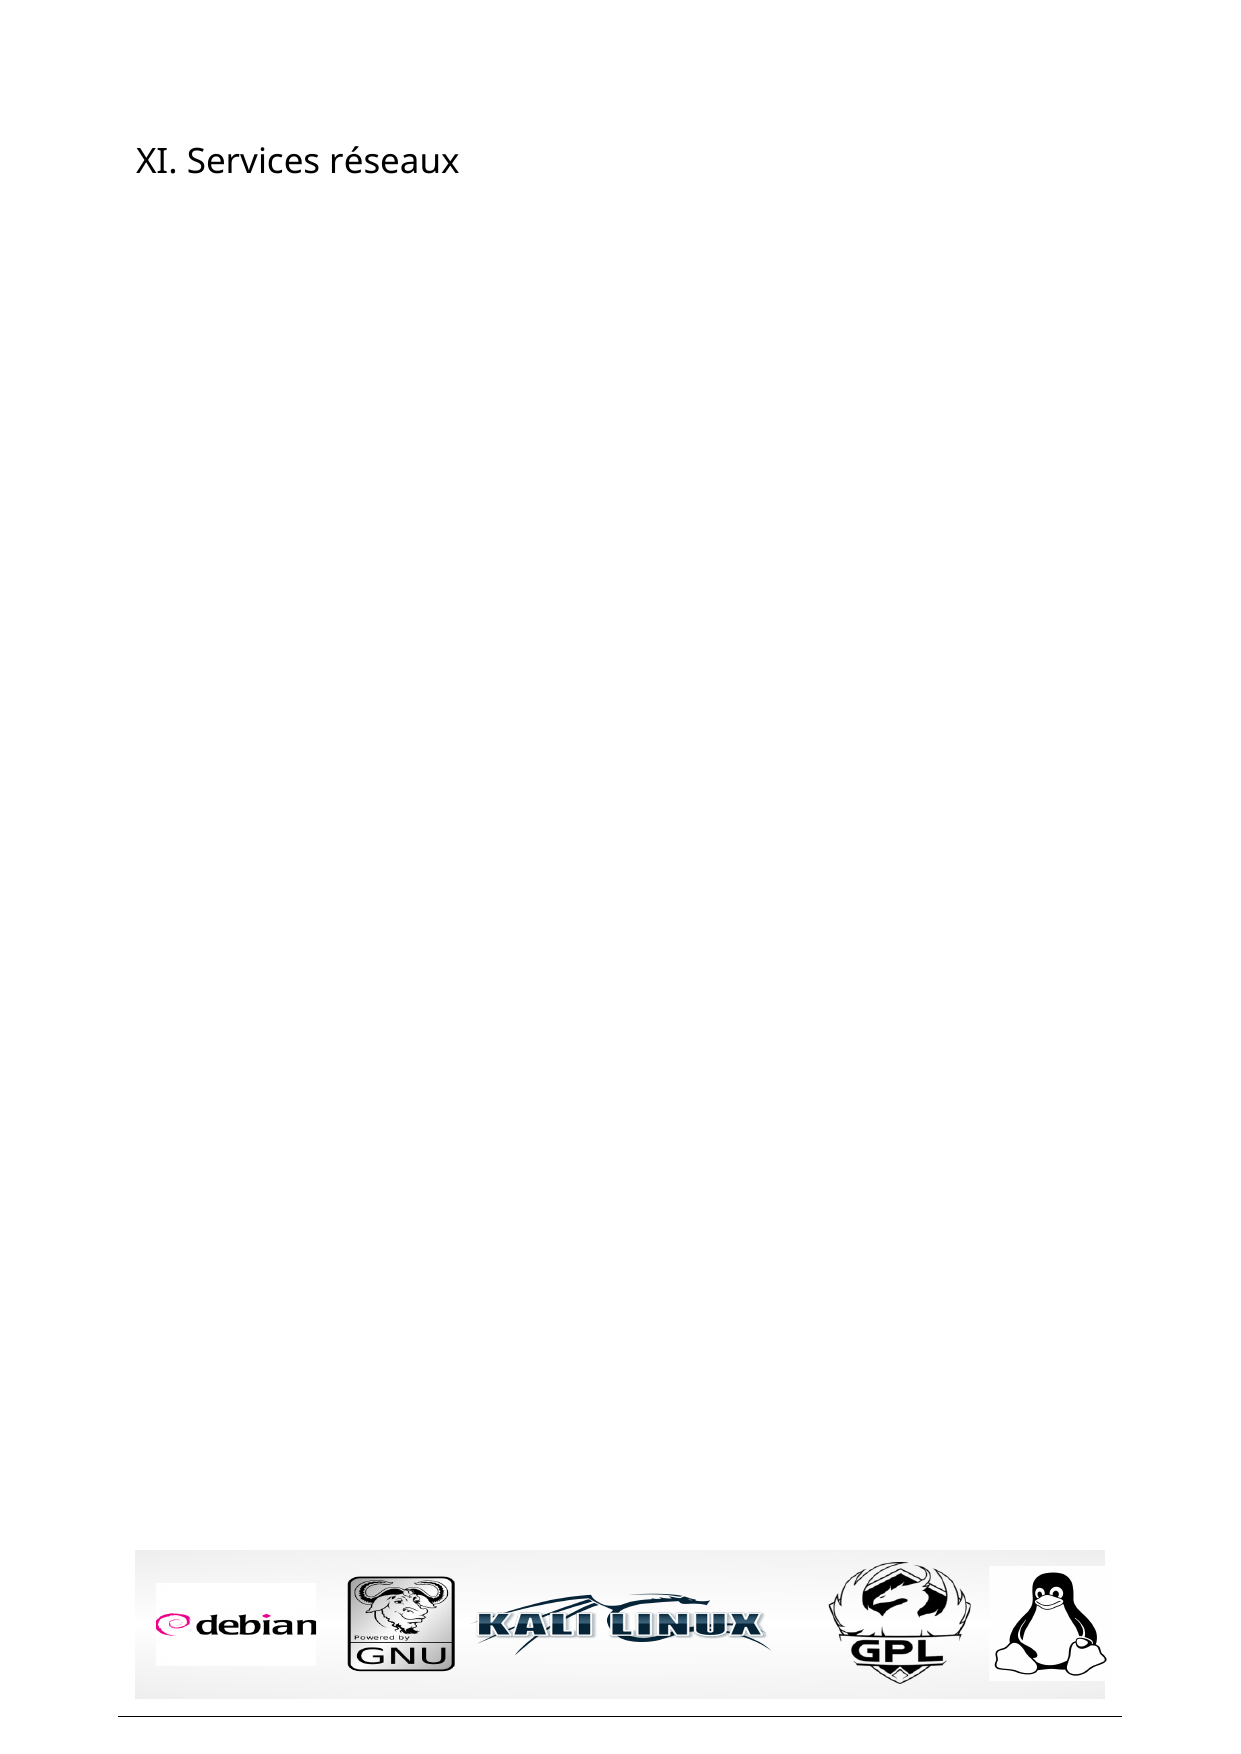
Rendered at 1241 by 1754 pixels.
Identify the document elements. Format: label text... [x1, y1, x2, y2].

picture [156, 1583, 317, 1666]
subtitle XI. Services réseaux [136, 136, 1104, 183]
picture [341, 1573, 782, 1674]
picture [989, 1566, 1112, 1681]
picture [828, 1562, 971, 1684]
